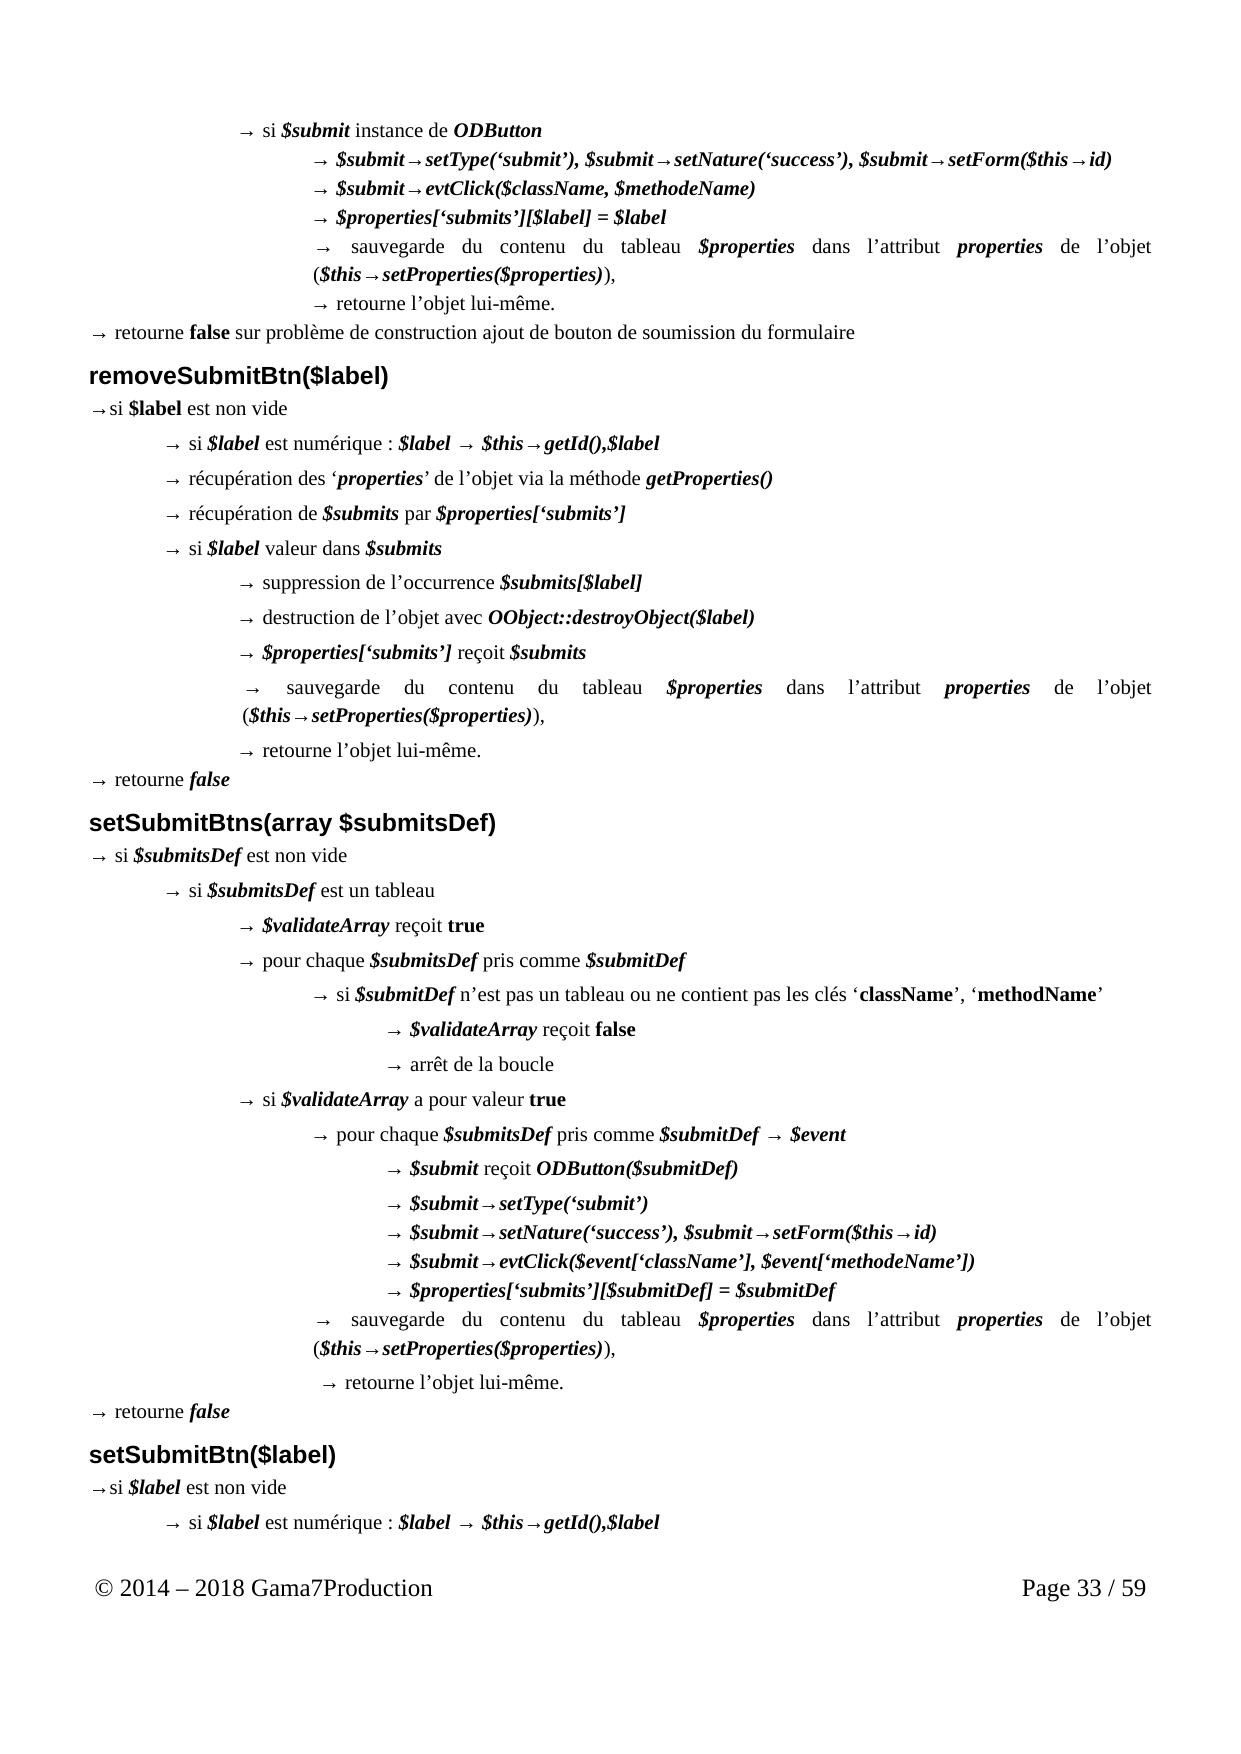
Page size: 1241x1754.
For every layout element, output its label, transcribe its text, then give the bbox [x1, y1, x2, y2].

text → si $submit instance de ODButton [88, 118, 1152, 142]
text → $submit→setType(‘submit’), $submit→setNature(‘success’), $submit→setForm($this→id) [88, 147, 1152, 171]
text → récupération de $submits par $properties[‘submits’] [88, 501, 1152, 525]
text → arrêt de la boucle [88, 1052, 1152, 1076]
text → retourne false [88, 1399, 1152, 1423]
text → si $submitsDef est un tableau [88, 878, 1152, 902]
text → retourne false sur problème de construction ajout de bouton de soumission du formulaire [88, 320, 1152, 344]
text → retourne false [88, 767, 1152, 791]
text →si $label est non vide [88, 1475, 1152, 1499]
text → $properties[‘submits’][$submitDef] = $submitDef [384, 1278, 1152, 1302]
text → $submit→evtClick($event[‘className’], $event[‘methodeName’]) [384, 1249, 1152, 1273]
text → si $submitDef n’est pas un tableau ou ne contient pas les clés ‘className’, ‘methodName’ [88, 982, 1152, 1006]
text → $submit→evtClick($className, $methodeName) [88, 176, 1152, 200]
text → $submit reçoit ODButton($submitDef) [88, 1156, 1152, 1180]
text →si $label est non vide [88, 396, 1152, 420]
text → $properties[‘submits’] reçoit $submits [88, 640, 1152, 664]
text → $validateArray reçoit true [88, 913, 1152, 937]
subtitle setSubmitBtn($label) [88, 1440, 1152, 1469]
text → retourne l’objet lui-même. [88, 291, 1152, 315]
text → $submit→setType(‘submit’) [384, 1191, 1152, 1215]
text → sauvegarde du contenu du tableau $properties dans l’attribut properties de l’objet ($this→setProperties($properties)), [313, 233, 1152, 286]
text → pour chaque $submitsDef pris comme $submitDef → $event [88, 1122, 1152, 1146]
text → si $label valeur dans $submits [88, 535, 1152, 559]
text → pour chaque $submitsDef pris comme $submitDef [88, 948, 1152, 972]
text → $properties[‘submits’][$label] = $label [88, 205, 1152, 229]
text → destruction de l’objet avec OObject::destroyObject($label) [88, 605, 1152, 629]
text → $validateArray reçoit false [88, 1017, 1152, 1041]
text → récupération des ‘properties’ de l’objet via la méthode getProperties() [88, 466, 1152, 490]
text → si $submitsDef est non vide [88, 843, 1152, 867]
subtitle removeSubmitBtn($label) [88, 361, 1152, 390]
text → si $validateArray a pour valeur true [88, 1087, 1152, 1111]
text → sauvegarde du contenu du tableau $properties dans l’attribut properties de l’objet ($this→setProperties($properties)), [313, 1307, 1152, 1359]
subtitle setSubmitBtns(array $submitsDef) [88, 808, 1152, 837]
text → si $label est numérique : $label → $this→getId(),$label [88, 1510, 1152, 1534]
text → sauvegarde du contenu du tableau $properties dans l’attribut properties de l’objet ($this→setProperties($properties)), [242, 674, 1152, 727]
text → $submit→setNature(‘success’), $submit→setForm($this→id) [384, 1220, 1152, 1244]
text → si $label est numérique : $label → $this→getId(),$label [88, 431, 1152, 455]
text → suppression de l’occurrence $submits[$label] [88, 570, 1152, 594]
text → retourne l’objet lui-même. [319, 1370, 1152, 1394]
text → retourne l’objet lui-même. [88, 738, 1152, 762]
